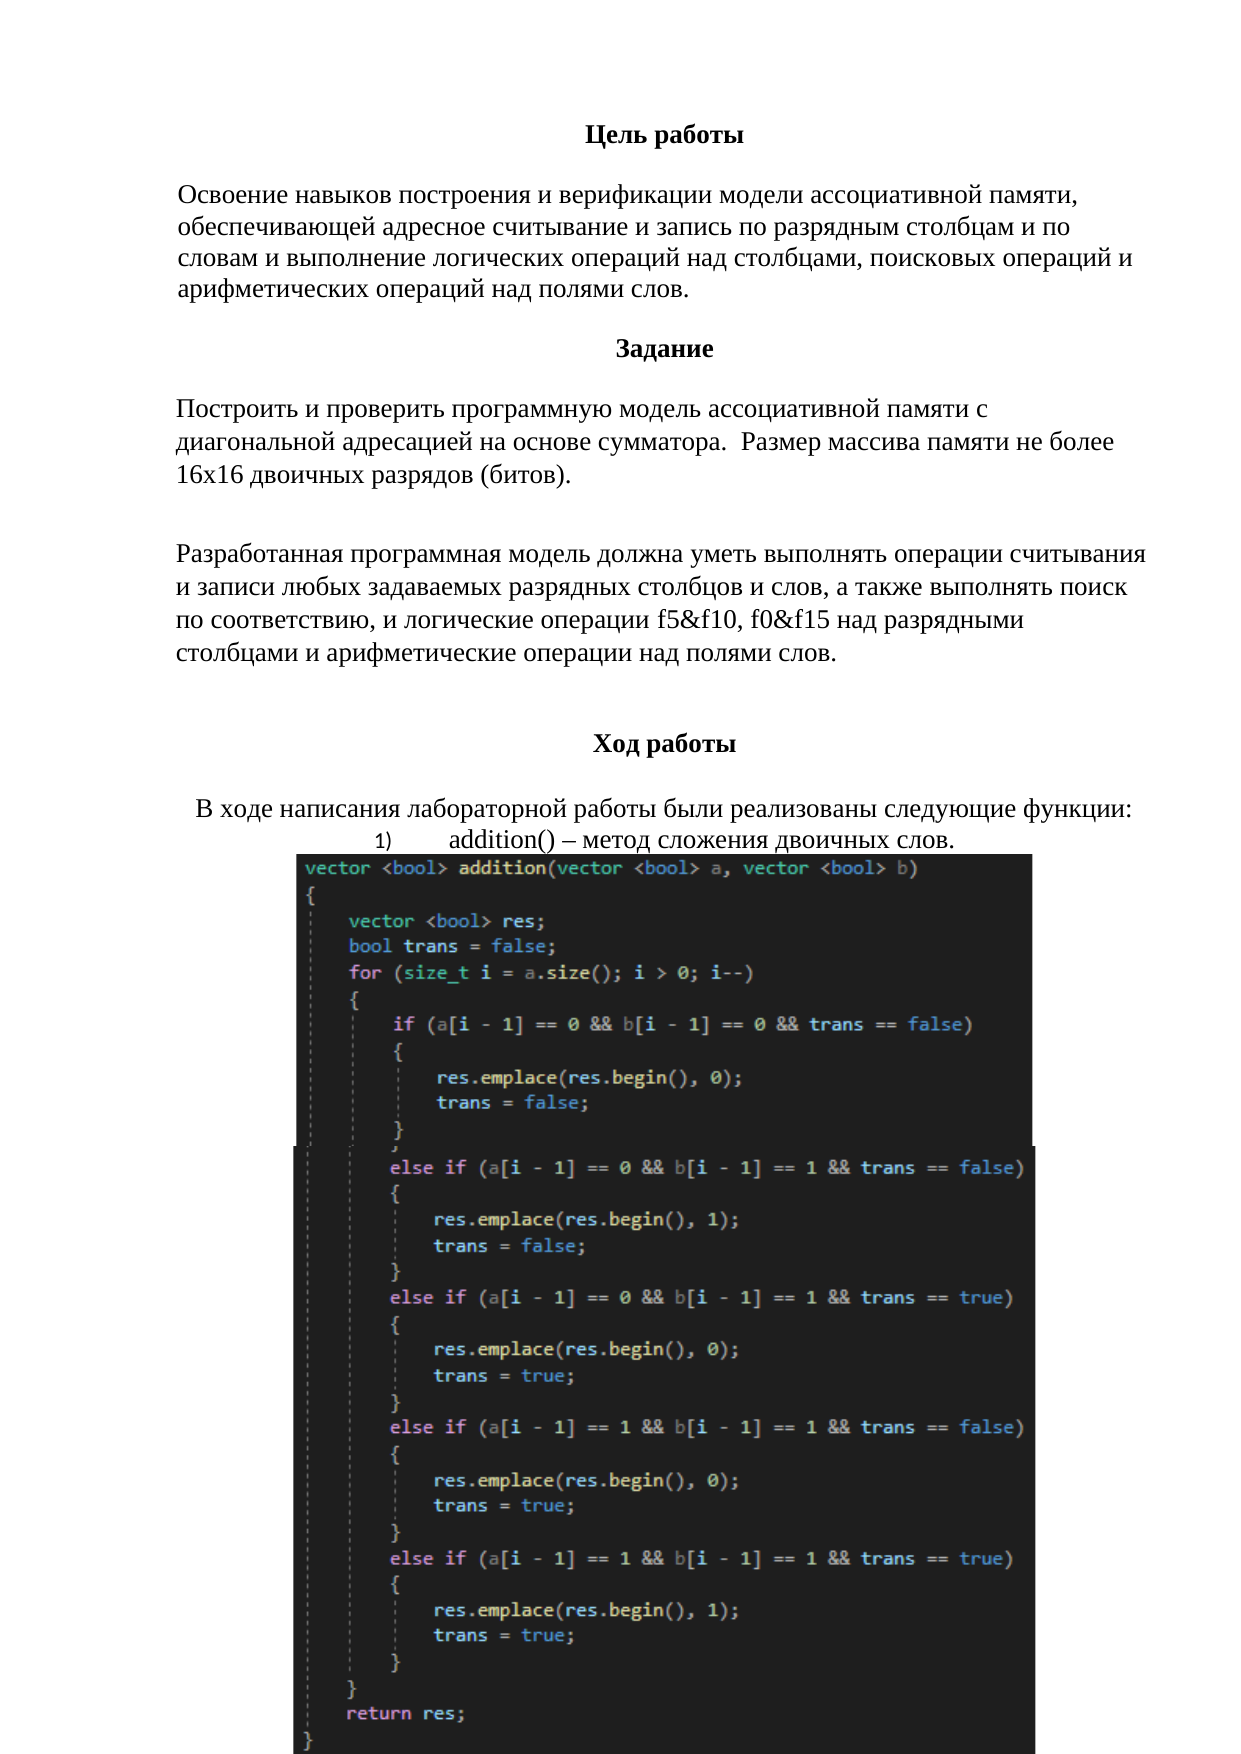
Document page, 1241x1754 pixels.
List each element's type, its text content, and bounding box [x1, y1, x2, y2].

text Построить и проверить программную модель ассоциативной памяти с диагональной адресацией на основе сумматора. Размер массива памяти не более 16х16 двоичных разрядов (битов). [176, 392, 1151, 489]
text В ходе написания лабораторной работы были реализованы следующие функции: [177, 792, 1152, 823]
text Освоение навыков построения и верификации модели ассоциативной памяти, обеспечивающей адресное считывание и запись по разрядным столбцам и по словам и выполнение логических операций над столбцами, поисковых операций и арифметических операций над полями слов. [177, 178, 1152, 303]
text Ход работы [177, 727, 1152, 758]
text Разработанная программная модель должна уметь выполнять операции считывания и записи любых задаваемых разрядных столбцов и слов, а также выполнять поиск по соответствию, и логические операции f5&f10, f0&f15 над разрядными столбцами и арифметические операции над полями слов. [176, 537, 1151, 667]
list addition() – метод сложения двоичных слов. [177, 823, 1152, 854]
text Цель работы [177, 118, 1152, 149]
text Задание [177, 332, 1152, 363]
